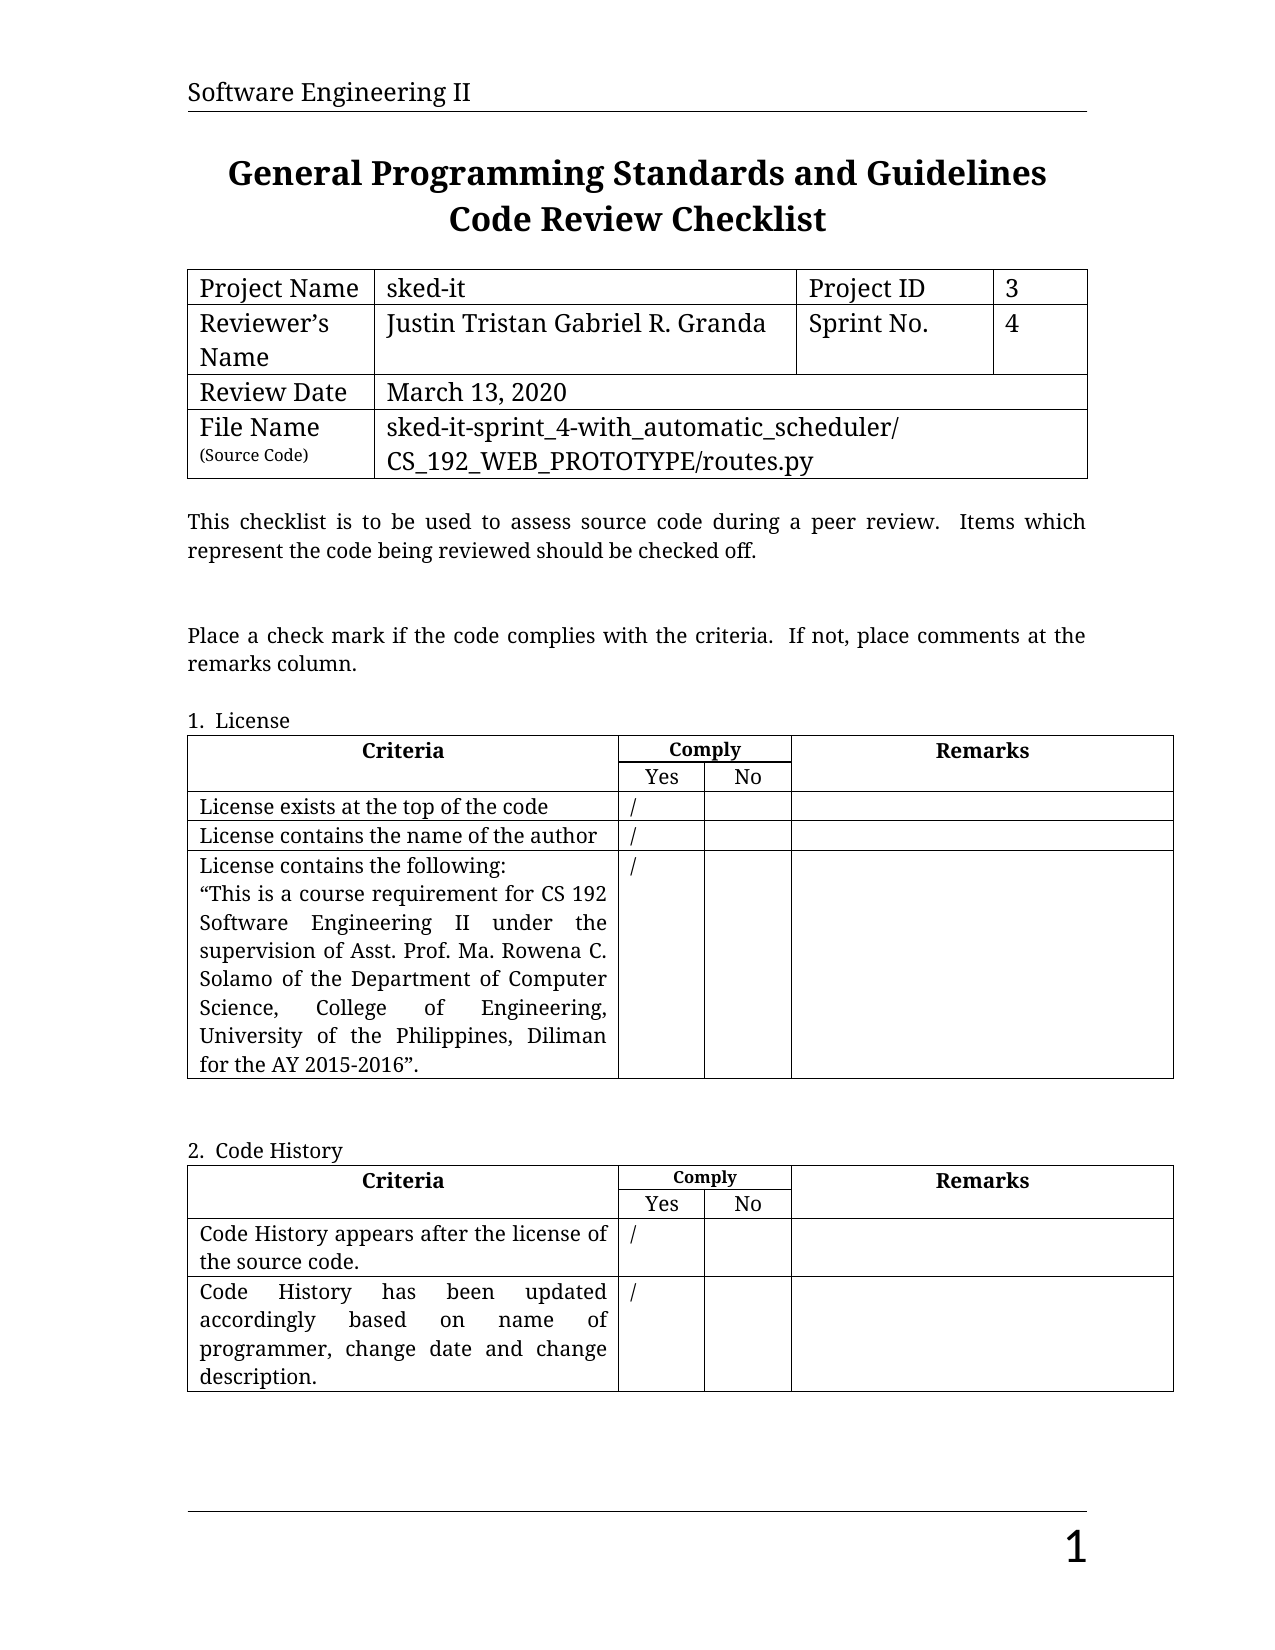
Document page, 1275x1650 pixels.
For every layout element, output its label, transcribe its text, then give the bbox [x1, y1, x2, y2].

table_cell Reviewer’s Name [188, 305, 374, 373]
table_cell License exists at the top of the code [188, 792, 618, 820]
table_cell sked-it-sprint_4-with_automatic_scheduler/CS_192_WEB_PROTOTYPE/routes.py [375, 410, 1087, 478]
table_cell License contains the name of the author [188, 821, 618, 850]
text 2. Code History [187, 1136, 1087, 1165]
table_cell Review Date [188, 375, 374, 409]
table_cell / [619, 821, 704, 850]
table_cell [792, 821, 1173, 850]
table_cell [705, 1277, 791, 1391]
table_header Remarks [792, 736, 1173, 791]
text This checklist is to be used to assess source code during a peer review. Items which represent the code being reviewed should be checked off. [187, 507, 1087, 564]
text 1. License [187, 706, 1087, 735]
table_header Project Name [188, 270, 374, 304]
table_cell Code History appears after the license of the source code. [188, 1219, 618, 1276]
table_cell [792, 851, 1173, 1078]
table_cell / [619, 1277, 704, 1391]
table_header Project ID [797, 270, 993, 304]
table_header Comply [619, 1166, 791, 1188]
table_cell [705, 851, 791, 1078]
table_cell [705, 1219, 791, 1276]
table_header Criteria [188, 1166, 618, 1218]
table_cell No [705, 1190, 791, 1218]
table_cell / [619, 1219, 704, 1276]
table_cell License contains the following: “This is a course requirement for CS 192 Software Engineering II under the supervision of Asst. Prof. Ma. Rowena C. Solamo of the Department of Computer Science, College of Engineering, University of the Philippines, Diliman for the AY 2015-2016”. [188, 851, 618, 1078]
text Place a check mark if the code complies with the criteria. If not, place comments at the remarks column. [187, 621, 1087, 678]
table_header Comply [619, 736, 791, 761]
table_cell No [705, 763, 791, 791]
table_cell [705, 821, 791, 850]
table_header sked-it [375, 270, 796, 304]
table_header Remarks [792, 1166, 1173, 1218]
table_cell [792, 792, 1173, 820]
table_cell / [619, 851, 704, 1078]
text General Programming Standards and Guidelines Code Review Checklist [187, 150, 1087, 241]
table_cell Yes [619, 1190, 704, 1218]
table_header Criteria [188, 736, 618, 791]
table_cell Justin Tristan Gabriel R. Granda [375, 305, 796, 373]
table_cell Sprint No. [797, 305, 993, 373]
table_cell [705, 792, 791, 820]
table_cell Code History has been updated accordingly based on name of programmer, change date and change description. [188, 1277, 618, 1391]
table_cell File Name (Source Code) [188, 410, 374, 478]
table_cell 4 [994, 305, 1087, 373]
table_header 3 [994, 270, 1087, 304]
table_cell / [619, 792, 704, 820]
table_cell [792, 1219, 1173, 1276]
table_cell March 13, 2020 [375, 375, 1087, 409]
table_cell [792, 1277, 1173, 1391]
table_cell Yes [619, 763, 704, 791]
